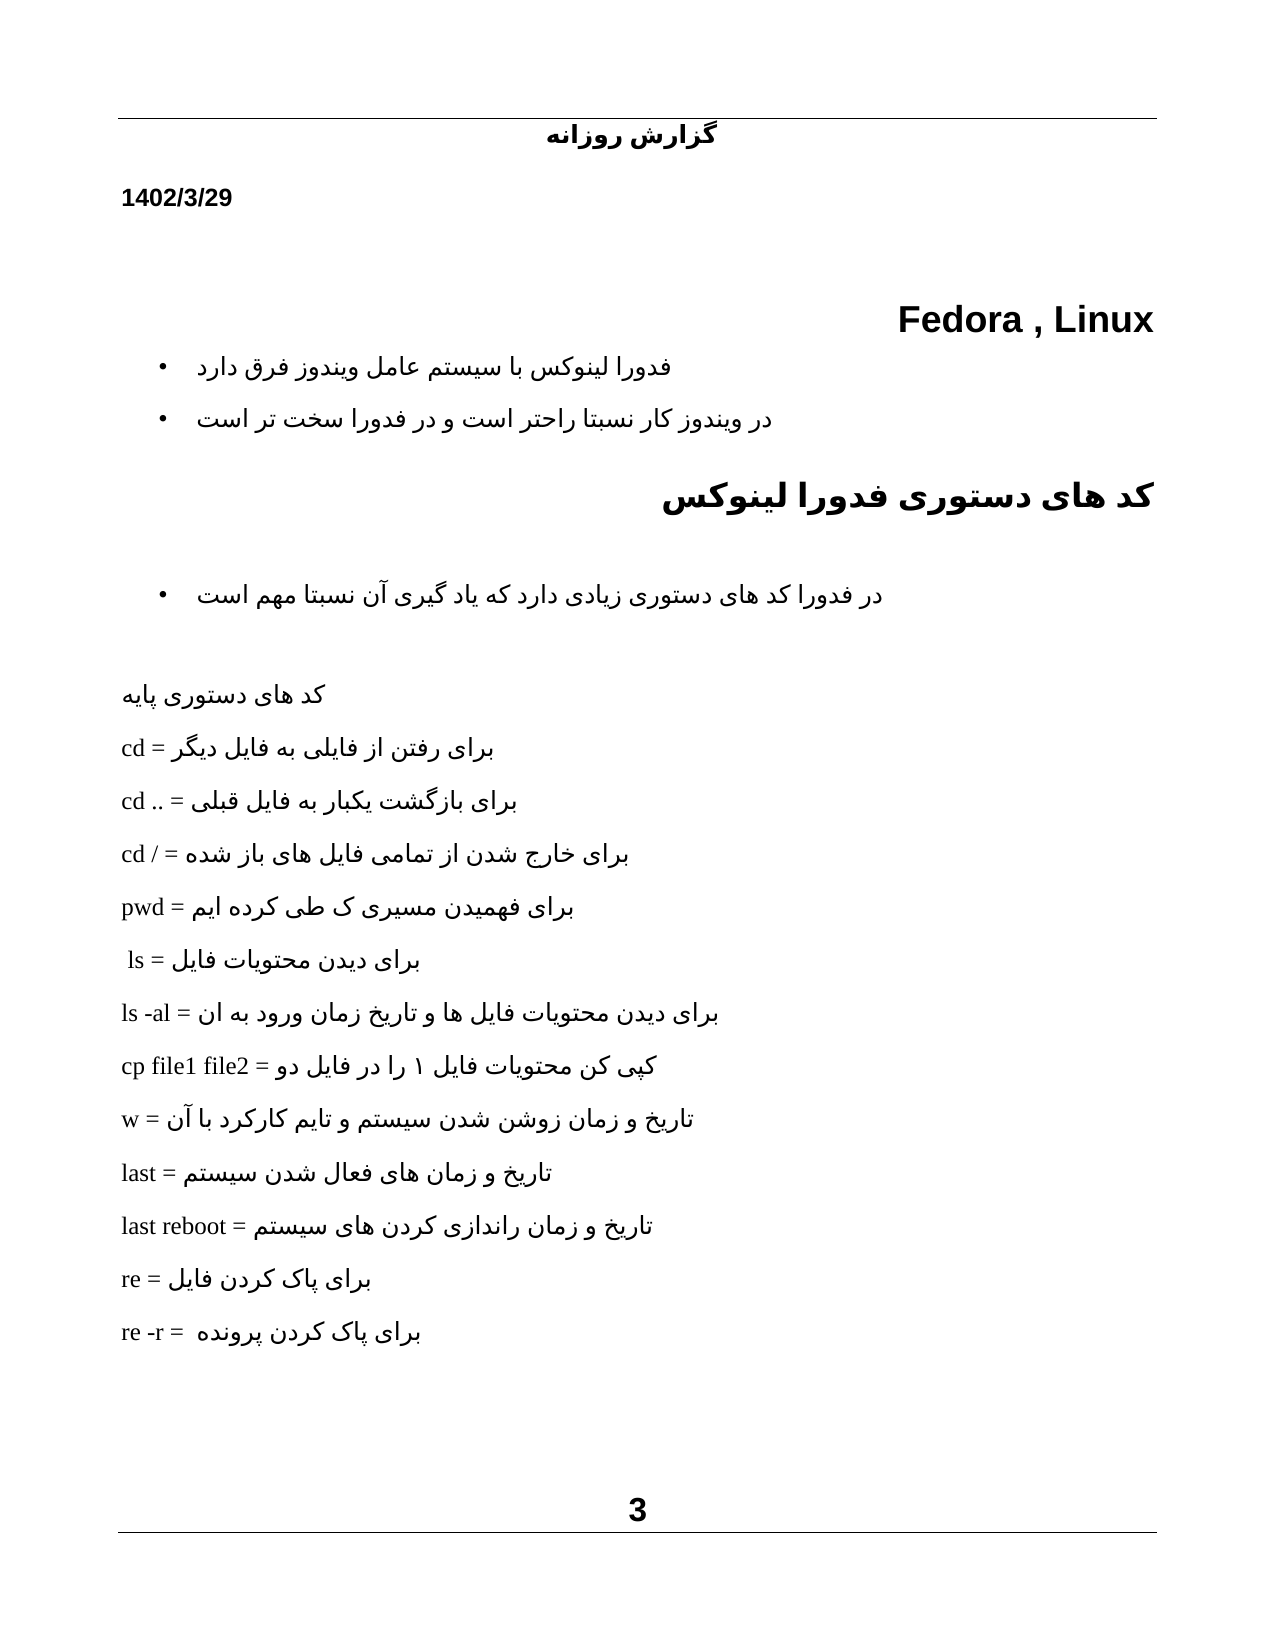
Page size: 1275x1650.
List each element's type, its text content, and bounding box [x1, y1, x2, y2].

text w = تاریخ و زمان زوشن شدن سیستم و تایم کارکرد با آن [121, 1104, 1154, 1138]
text کد های دستوری پایه [121, 681, 1154, 713]
text cd .. = برای بازگشت یکبار به فایل قبلی [121, 786, 1154, 819]
text ls -al = برای دیدن محتویات فایل ها و تاریخ زمان ورود به ان [121, 998, 1154, 1032]
subtitle Fedora , Linux [121, 297, 1154, 340]
text last = تاریخ و زمان های فعال شدن سیستم [121, 1158, 1154, 1191]
list در ویندوز کار نسبتا راحتر است و در فدورا سخت تر است [159, 405, 1154, 437]
subtitle 1402/3/29 [121, 183, 1154, 212]
text cd = برای رفتن از فایلی به فایل دیگر [121, 733, 1154, 766]
text ls = برای دیدن محتویات فایل [121, 945, 1154, 979]
text re = برای پاک کردن فایل [121, 1264, 1154, 1297]
text cd / = برای خارج شدن از تمامی فایل های باز شده [121, 839, 1154, 872]
subtitle کد های دستوری فدورا لینوکس [121, 478, 1154, 521]
text pwd = برای فهمیدن مسیری ک طی کرده ایم [121, 892, 1154, 926]
list در فدورا کد های دستوری زیادی دارد که یاد گیری آن نسبتا مهم است [159, 581, 1154, 614]
list فدورا لینوکس با سیستم عامل ویندوز فرق دارد [159, 353, 1154, 385]
text last reboot = تاریخ و زمان راندازی کردن های سیستم [121, 1211, 1154, 1244]
text re -r = برای پاک کردن پرونده [121, 1317, 1154, 1351]
text cp file1 file2 = کپی کن محتویات فایل ۱ را در فایل دو [121, 1051, 1154, 1085]
